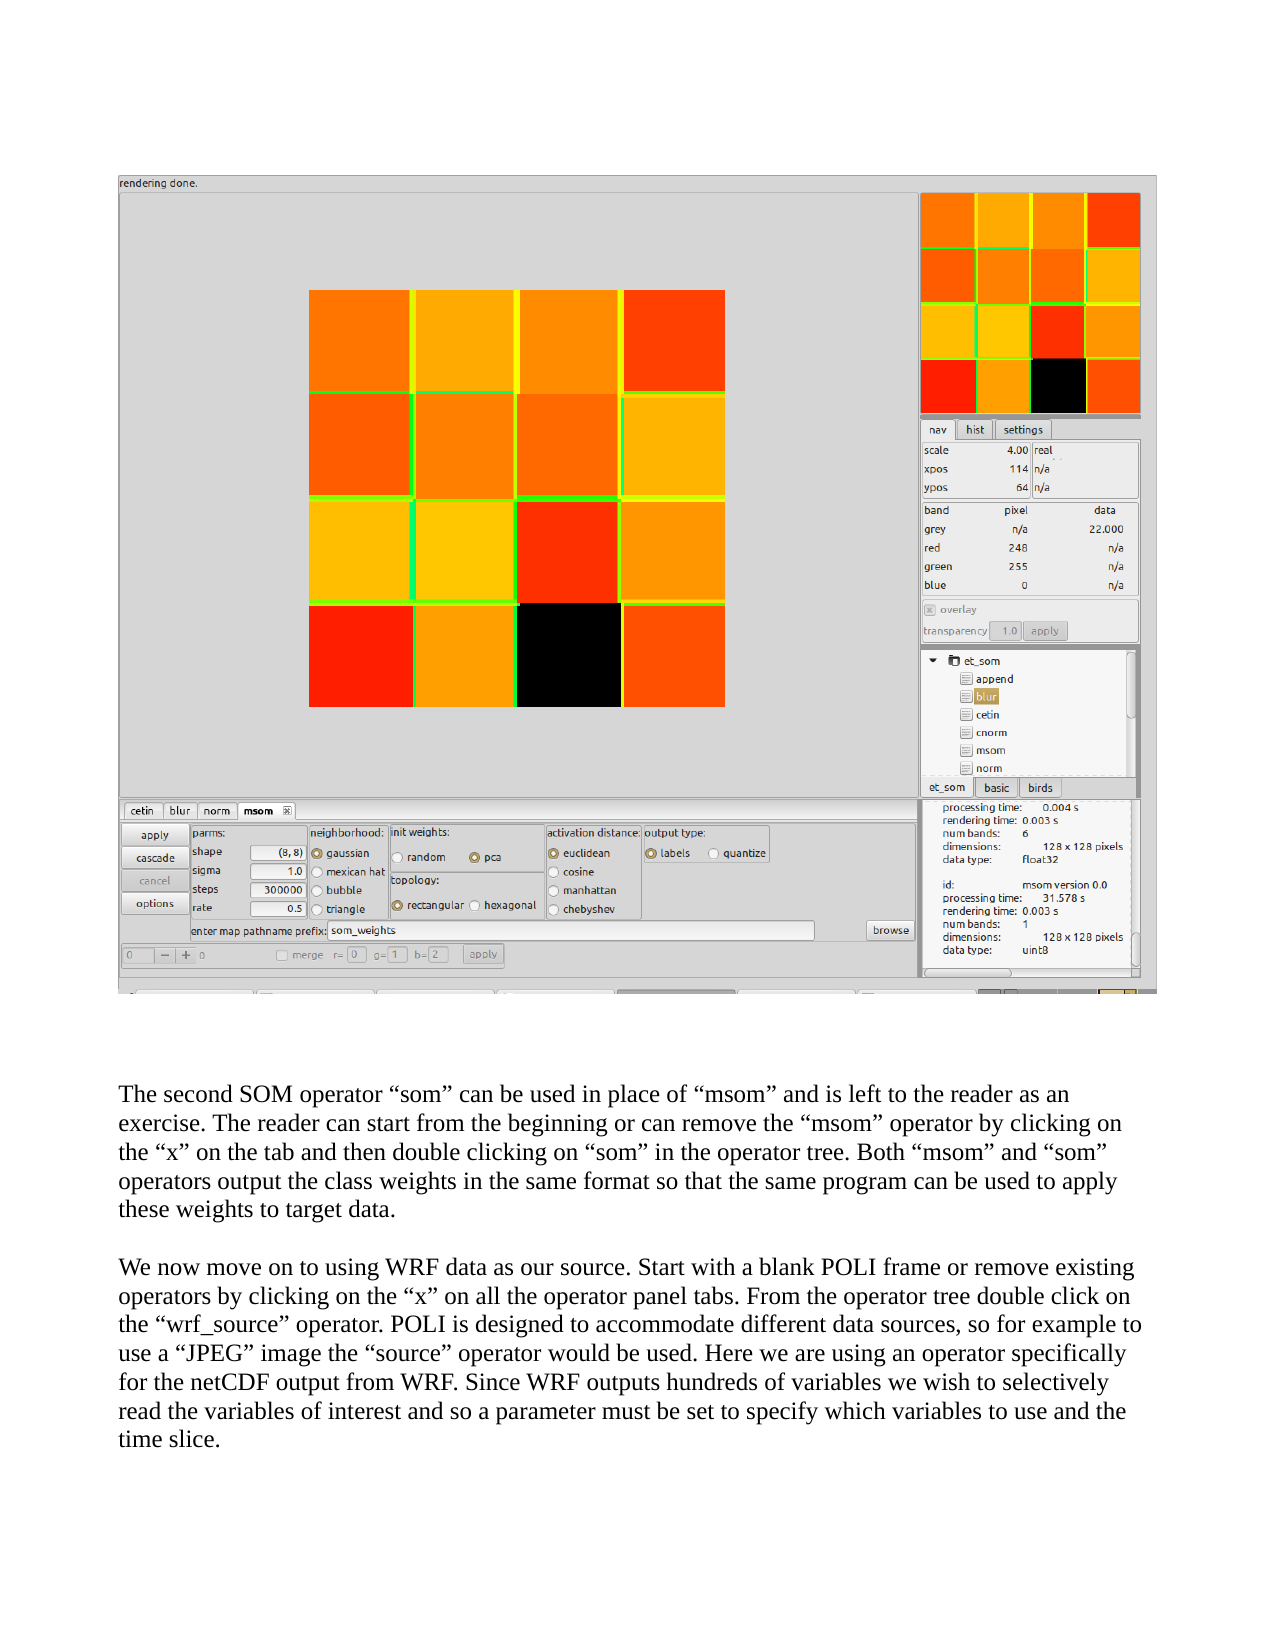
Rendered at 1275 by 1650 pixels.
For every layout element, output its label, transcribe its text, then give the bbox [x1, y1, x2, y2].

text The second SOM operator “som” can be used in place of “msom” and is left to the reader as an exercise. The reader can start from the beginning or can remove the “msom” operator by clicking on the “x” on the tab and then double clicking on “som” in the operator tree. Both “msom” and “som” operators output the class weights in the same format so that the same program can be used to apply these weights to target data. [118, 1079, 1157, 1223]
picture [118, 175, 1157, 994]
text We now move on to using WRF data as our source. Start with a blank POLI frame or remove existing operators by clicking on the “x” on all the operator panel tabs. From the operator tree double click on the “wrf_source” operator. POLI is designed to accommodate different data sources, so for example to use a “JPEG” image the “source” operator would be used. Here we are using an operator specifically for the netCDF output from WRF. Since WRF outputs hundreds of variables we wish to selectively read the variables of interest and so a parameter must be set to specify which variables to use and the time slice. [118, 1252, 1157, 1453]
